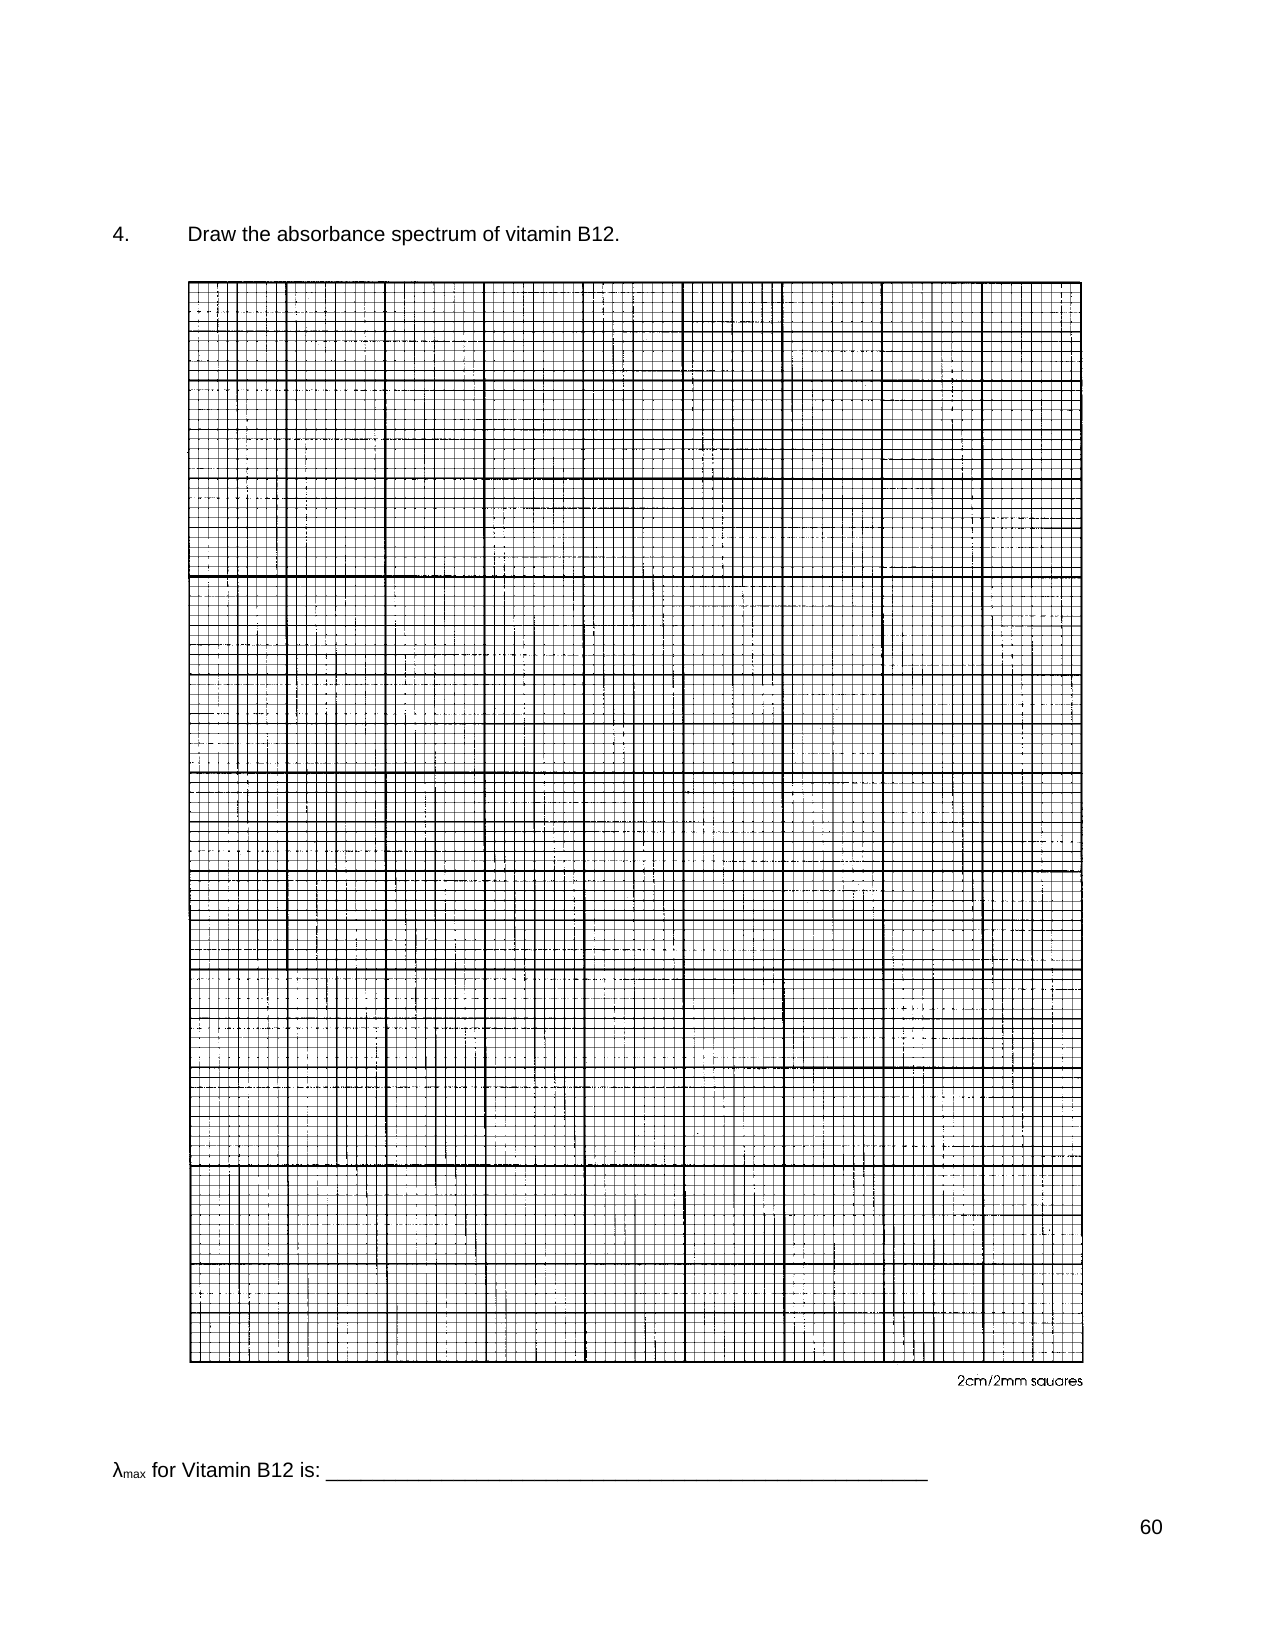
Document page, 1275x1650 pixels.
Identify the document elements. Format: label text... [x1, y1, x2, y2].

picture [168, 269, 1109, 1386]
text λmax for Vitamin B12 is: ____________________________________________________ [112, 1457, 1162, 1481]
text 4. Draw the absorbance spectrum of vitamin B12. [112, 222, 1162, 246]
